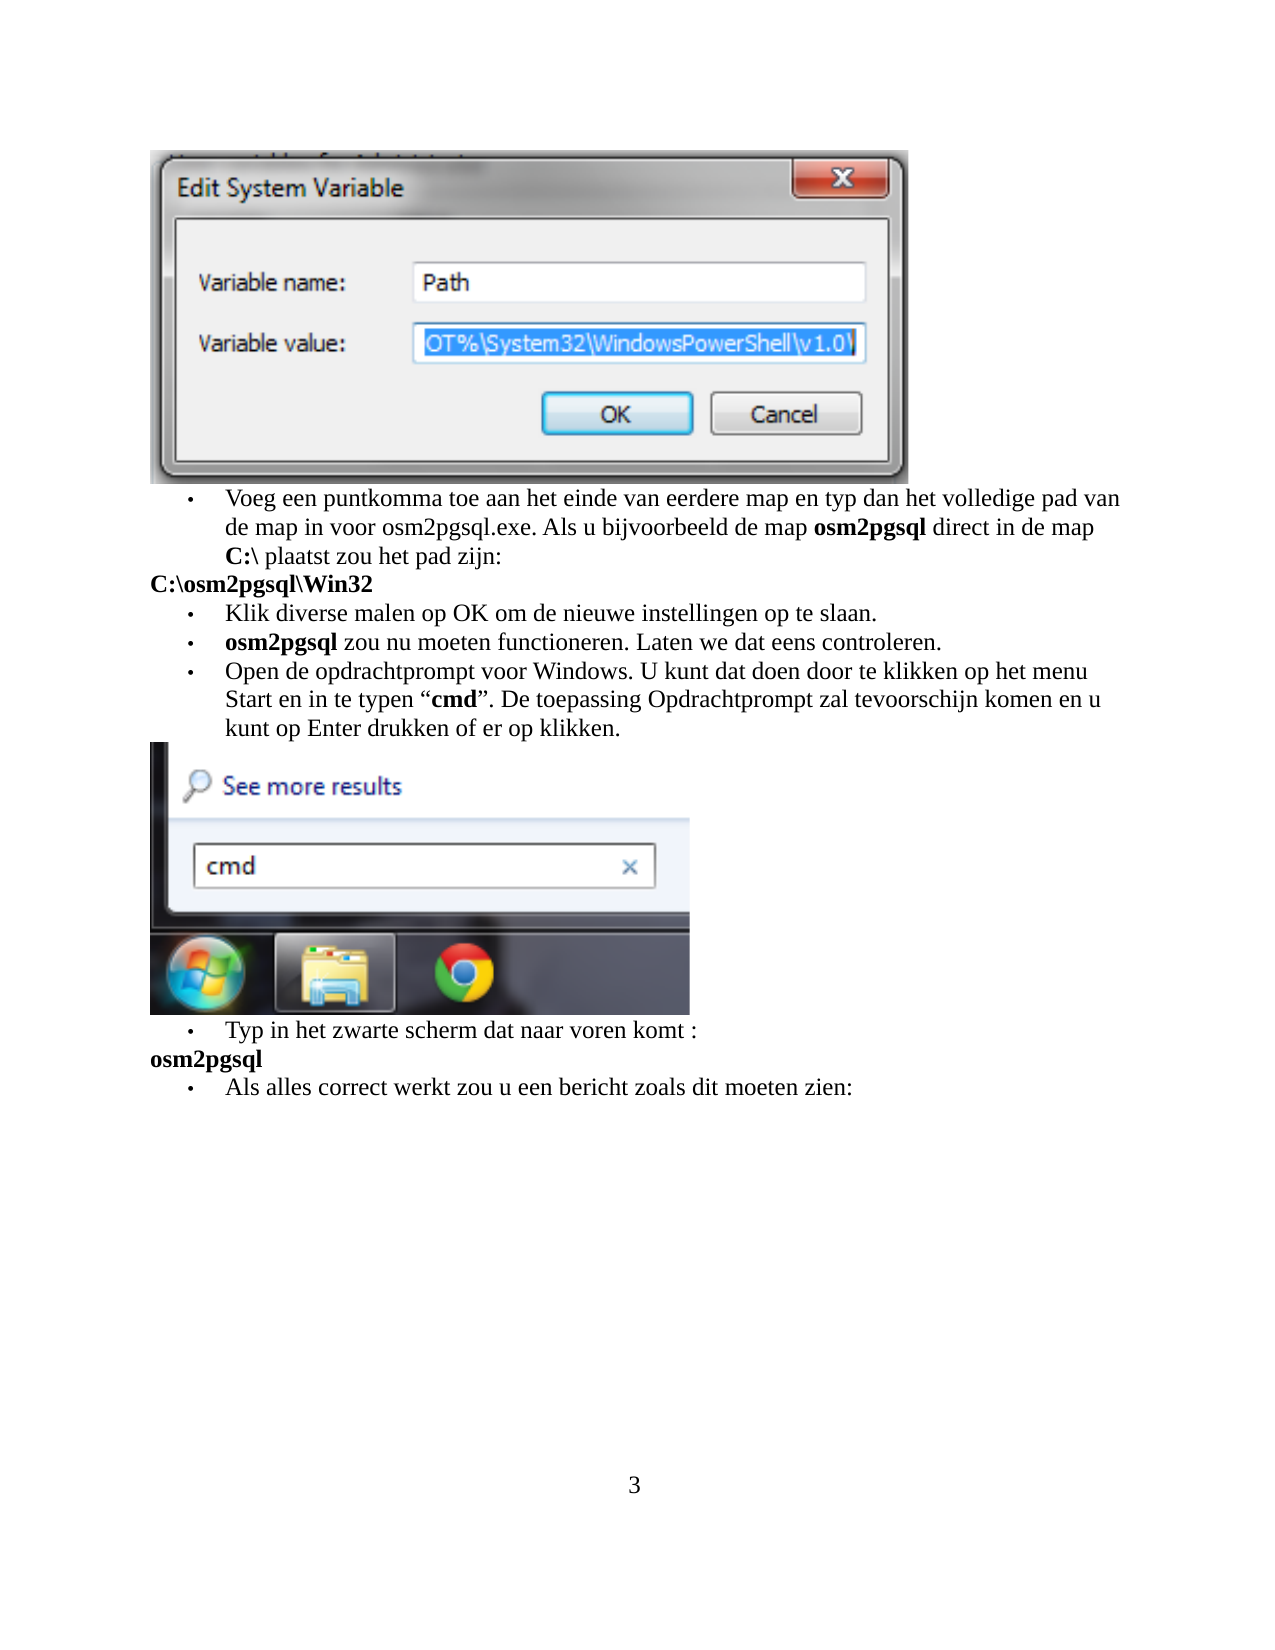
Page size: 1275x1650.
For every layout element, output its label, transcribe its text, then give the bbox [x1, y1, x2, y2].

picture [150, 150, 909, 484]
picture [150, 742, 690, 1015]
list osm2pgsql zou nu moeten functioneren. Laten we dat eens controleren. [187, 627, 1125, 656]
list Als alles correct werkt zou u een bericht zoals dit moeten zien: [187, 1072, 1125, 1101]
text C:\osm2pgsql\Win32 [150, 569, 1125, 598]
list Klik diverse malen op OK om de nieuwe instellingen op te slaan. [187, 598, 1125, 627]
list Open de opdrachtprompt voor Windows. U kunt dat doen door te klikken op het menu Start en in te typen “cmd”. De toepassing Opdrachtprompt zal tevoorschijn komen en u kunt op Enter drukken of er op klikken. [187, 656, 1125, 742]
text osm2pgsql [150, 1044, 1125, 1072]
list Typ in het zwarte scherm dat naar voren komt : [187, 1015, 1125, 1044]
list Voeg een puntkomma toe aan het einde van eerdere map en typ dan het volledige pad van de map in voor osm2pgsql.exe. Als u bijvoorbeeld de map osm2pgsql direct in de map C:\ plaatst zou het pad zijn: [187, 483, 1125, 569]
